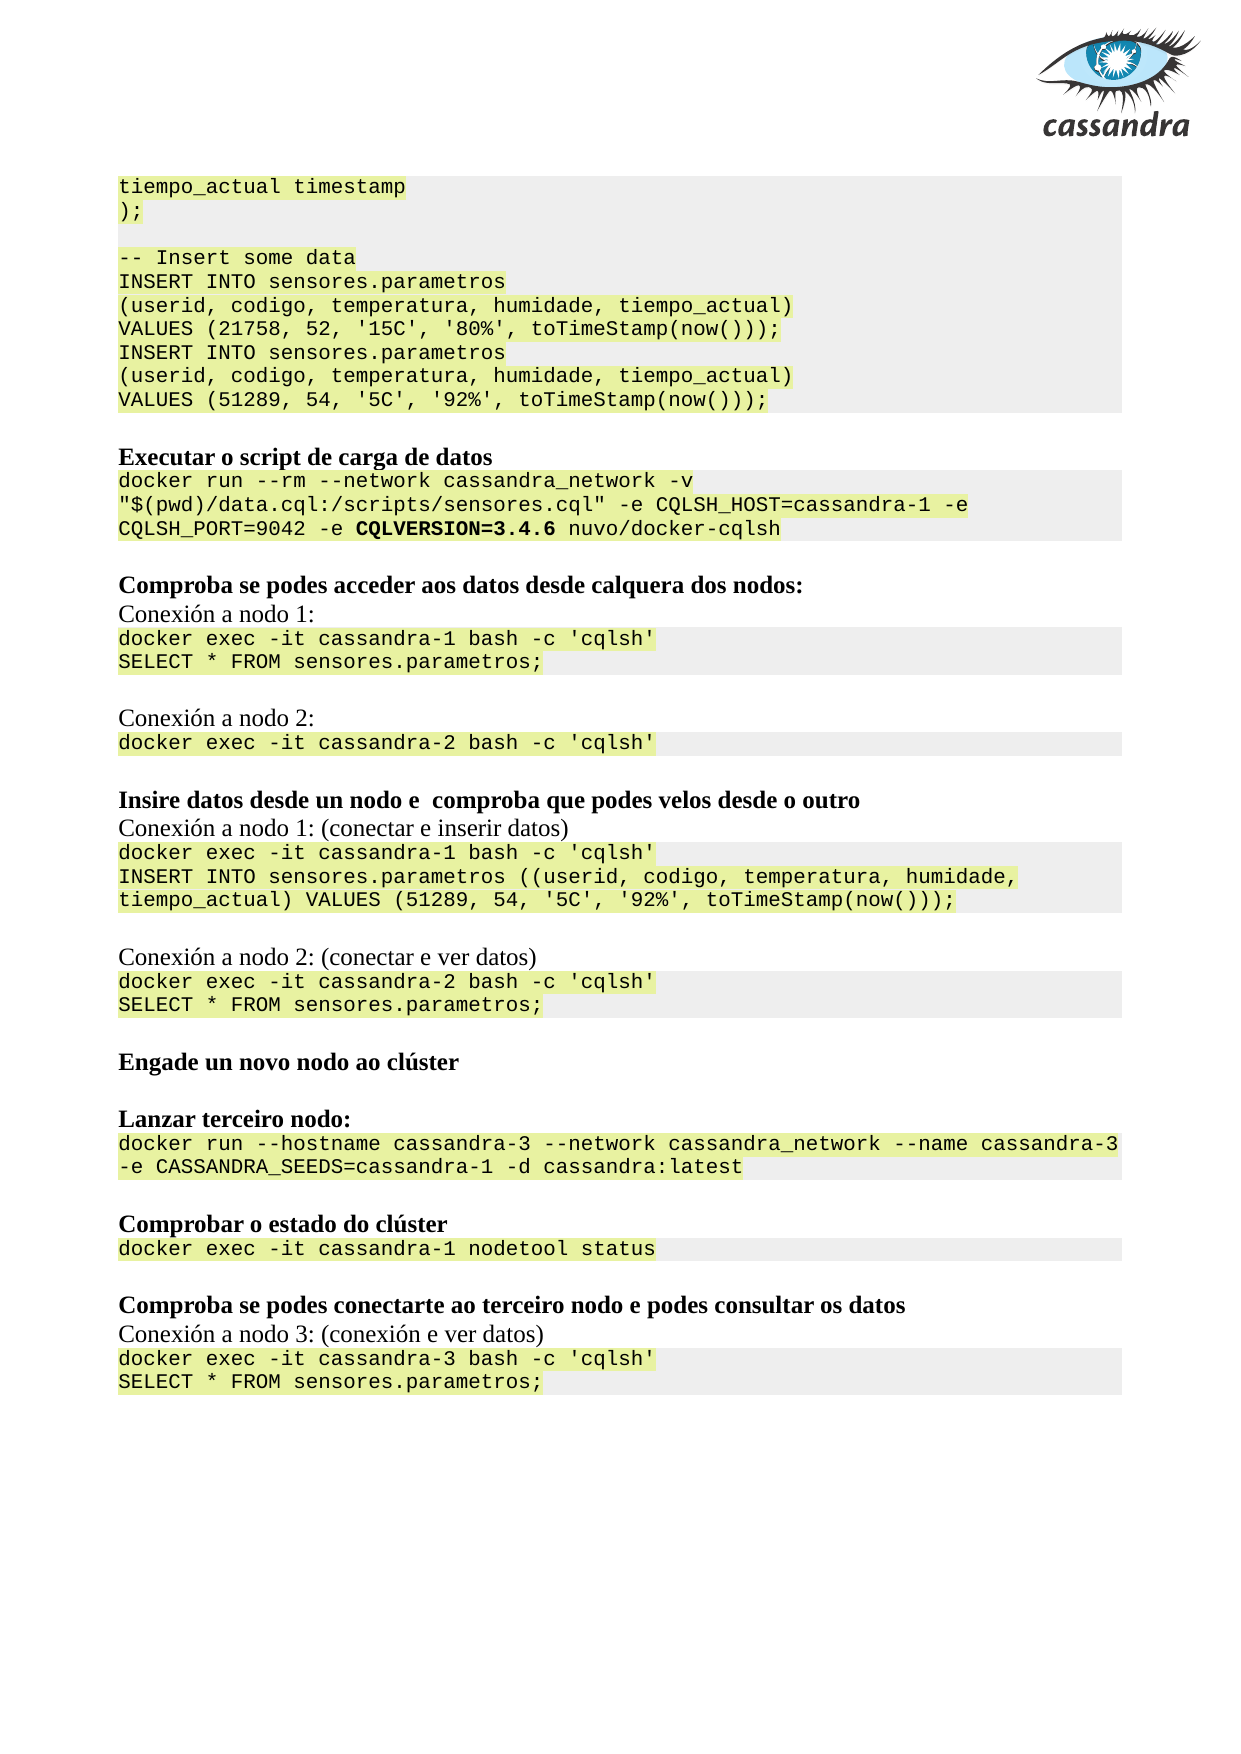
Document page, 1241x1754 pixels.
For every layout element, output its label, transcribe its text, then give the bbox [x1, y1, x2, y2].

text Insire datos desde un nodo e comproba que podes velos desde o outro [118, 785, 1122, 813]
text VALUES (51289, 54, '5C', '92%', toTimeStamp(now())); [118, 389, 1122, 413]
text Executar o script de carga de datos [118, 442, 1122, 470]
text docker exec -it cassandra-1 nodetool status [118, 1238, 1122, 1261]
text Conexión a nodo 2: [118, 703, 1122, 732]
text SELECT * FROM sensores.parametros; [118, 651, 1122, 675]
text docker run --rm --network cassandra_network -v "$(pwd)/data.cql:/scripts/sensores.cql" -e CQLSH_HOST=cassandra-1 -e CQLSH_PORT=9042 -e CQLVERSION=3.4.6 nuvo/docker-cqlsh [118, 470, 1122, 541]
text ); [118, 200, 1122, 224]
text docker exec -it cassandra-1 bash -c 'cqlsh' [118, 627, 1122, 651]
text INSERT INTO sensores.parametros [118, 342, 1122, 366]
text Conexión a nodo 1: (conectar e inserir datos) [118, 813, 1122, 842]
text Comproba se podes conectarte ao terceiro nodo e podes consultar os datos [118, 1290, 1122, 1319]
text SELECT * FROM sensores.parametros; [118, 1371, 1122, 1395]
text tiempo_actual timestamp [118, 176, 1122, 200]
text (userid, codigo, temperatura, humidade, tiempo_actual) [118, 366, 1122, 389]
text INSERT INTO sensores.parametros ((userid, codigo, temperatura, humidade, tiempo_actual) VALUES (51289, 54, '5C', '92%', toTimeStamp(now())); [118, 866, 1122, 913]
text docker exec -it cassandra-3 bash -c 'cqlsh' [118, 1348, 1122, 1371]
text Conexión a nodo 1: [118, 599, 1122, 627]
text -- Insert some data [118, 247, 1122, 271]
text docker exec -it cassandra-2 bash -c 'cqlsh' [118, 732, 1122, 756]
text INSERT INTO sensores.parametros [118, 271, 1122, 294]
text docker exec -it cassandra-1 bash -c 'cqlsh' [118, 842, 1122, 866]
text Conexión a nodo 2: (conectar e ver datos) [118, 942, 1122, 971]
text Conexión a nodo 3: (conexión e ver datos) [118, 1319, 1122, 1348]
text Comprobar o estado do clúster [118, 1209, 1122, 1238]
text VALUES (21758, 52, '15C', '80%', toTimeStamp(now())); [118, 318, 1122, 342]
text Comproba se podes acceder aos datos desde calquera dos nodos: [118, 570, 1122, 599]
text Engade un novo nodo ao clúster [118, 1047, 1122, 1075]
text SELECT * FROM sensores.parametros; [118, 994, 1122, 1018]
text Lanzar terceiro nodo: [118, 1104, 1122, 1133]
text (userid, codigo, temperatura, humidade, tiempo_actual) [118, 294, 1122, 318]
text docker exec -it cassandra-2 bash -c 'cqlsh' [118, 971, 1122, 994]
text docker run --hostname cassandra-3 --network cassandra_network --name cassandra-3 -e CASSANDRA_SEEDS=cassandra-1 -d cassandra:latest [118, 1133, 1122, 1180]
